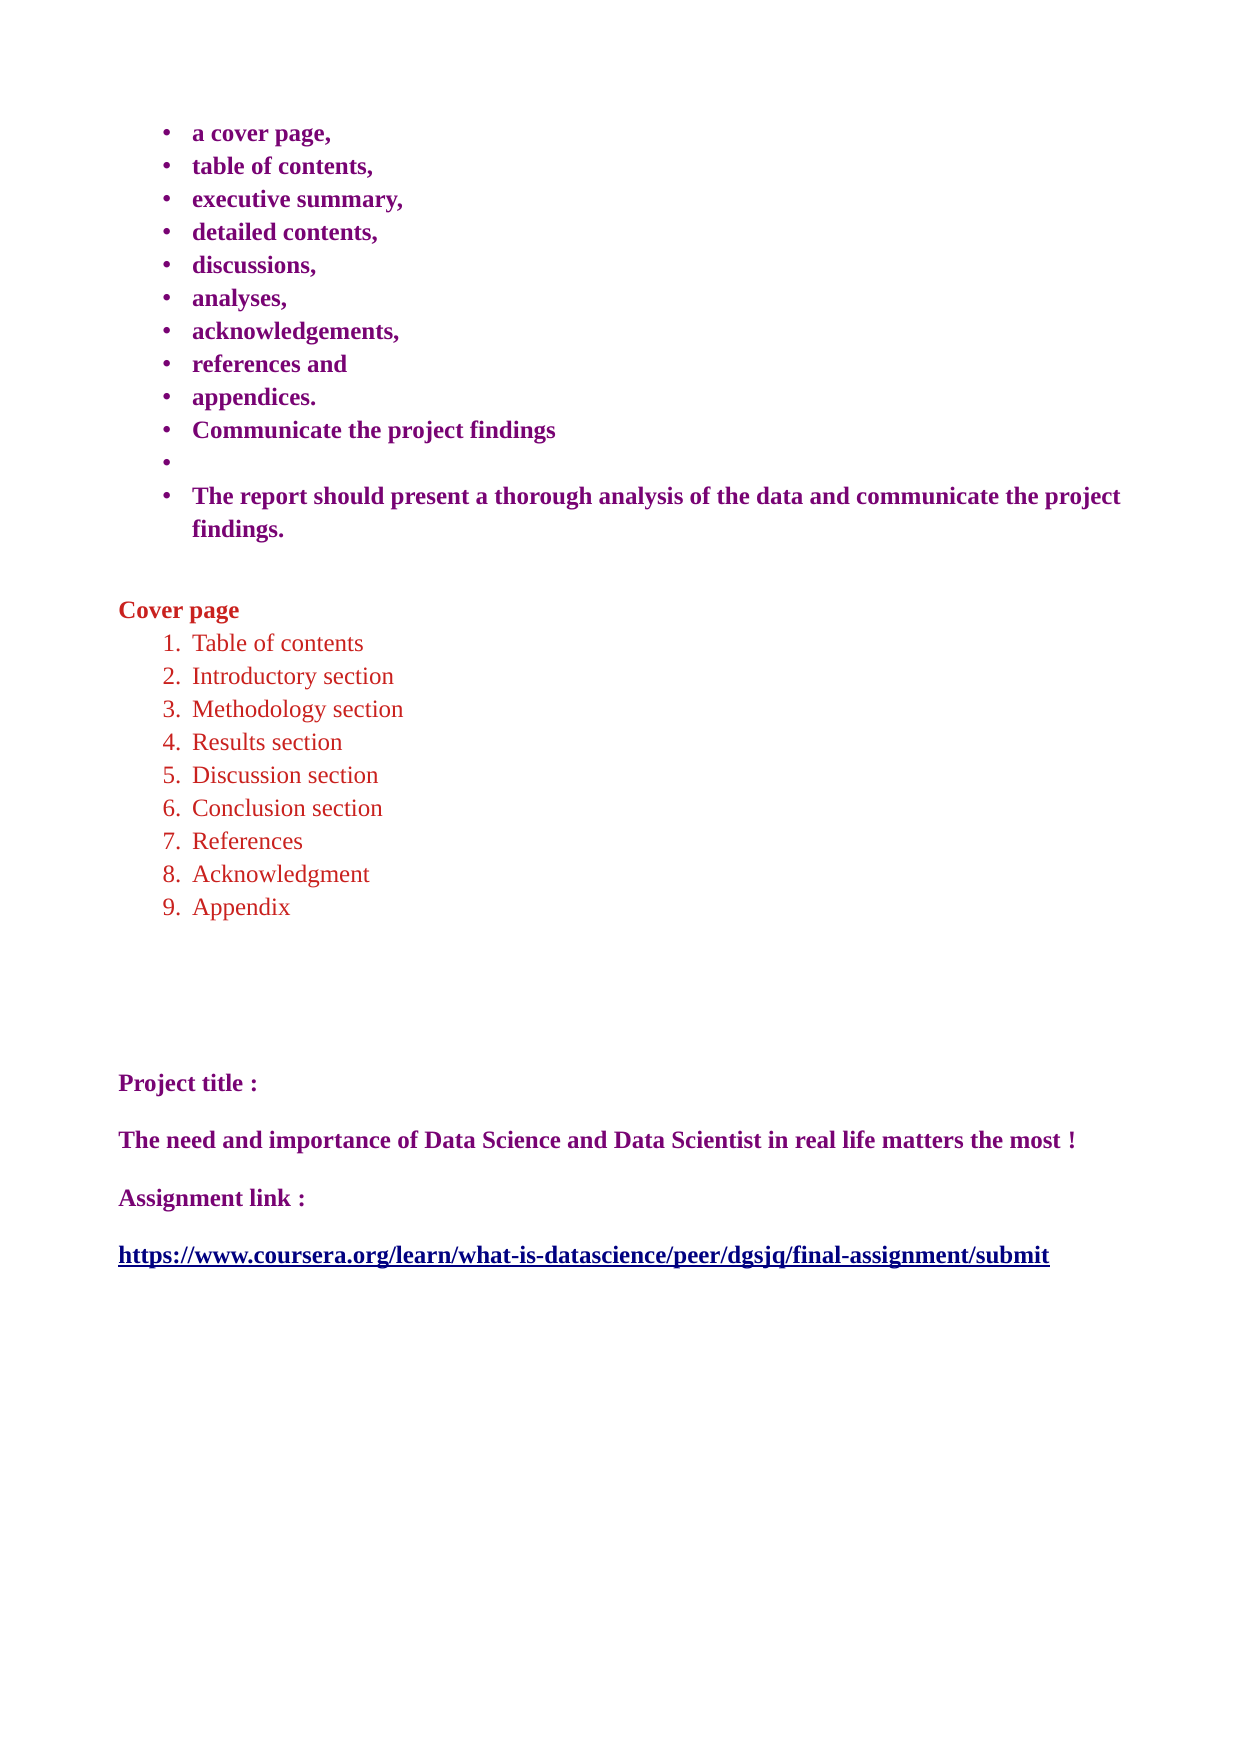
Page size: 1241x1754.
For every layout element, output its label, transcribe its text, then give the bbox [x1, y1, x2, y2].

list Appendix [162, 892, 1122, 921]
list appendices. [162, 382, 1122, 411]
list Introductory section [162, 661, 1122, 690]
list a cover page, [162, 118, 1122, 147]
list Conclusion section [162, 793, 1122, 822]
list Methodology section [162, 694, 1122, 723]
list analyses, [162, 283, 1122, 312]
list table of contents, [162, 151, 1122, 180]
list Acknowledgment [162, 859, 1122, 888]
list Communicate the project findings [162, 415, 1122, 444]
text Project title : [118, 1068, 1122, 1096]
text Cover page [118, 595, 1122, 624]
text Assignment link : [118, 1183, 1122, 1211]
list acknowledgements, [162, 316, 1122, 345]
list References [162, 826, 1122, 855]
list The report should present a thorough analysis of the data and communicate the project findings. [162, 481, 1122, 543]
list Table of contents [162, 628, 1122, 657]
list discussions, [162, 250, 1122, 279]
list detailed contents, [162, 217, 1122, 246]
list executive summary, [162, 184, 1122, 213]
list Discussion section [162, 760, 1122, 789]
list Results section [162, 727, 1122, 756]
text The need and importance of Data Science and Data Scientist in real life matters the most ! [118, 1125, 1122, 1154]
text https://www.coursera.org/learn/what-is-datascience/peer/dgsjq/final-assignment/submit [118, 1240, 1122, 1269]
list references and [162, 349, 1122, 378]
